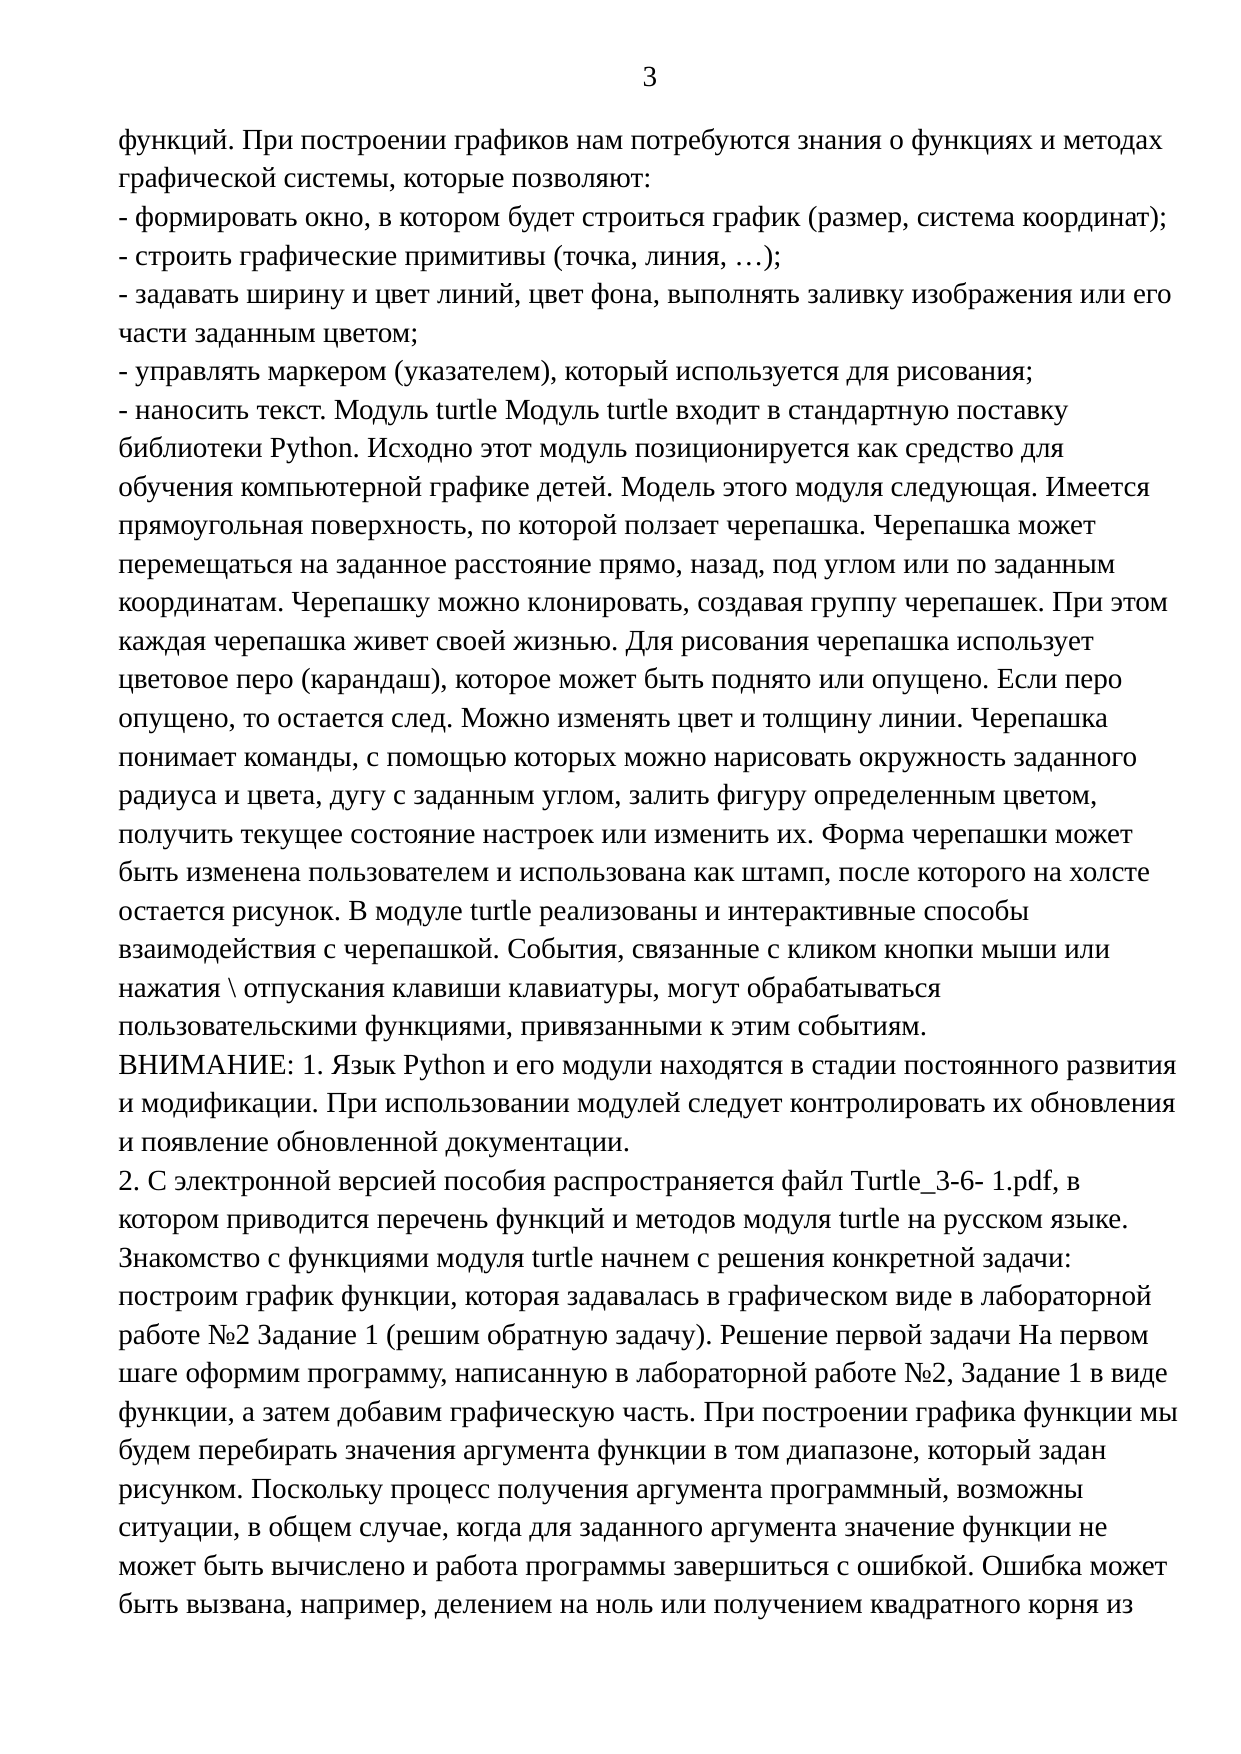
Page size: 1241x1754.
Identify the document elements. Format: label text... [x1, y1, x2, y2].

text - строить графические примитивы (точка, линия, …); [118, 238, 1181, 271]
text - формировать окно, в котором будет строиться график (размер, система координат); [118, 199, 1181, 233]
text 2. С электронной версией пособия распространяется файл Turtle_3-6- 1.pdf, в котором приводится перечень функций и методов модуля turtle на русском языке. Знакомство с функциями модуля turtle начнем с решения конкретной задачи: построим график функции, которая задавалась в графическом виде в лабораторной работе №2 Задание 1 (решим обратную задачу). Решение первой задачи На первом шаге оформим программу, написанную в лабораторной работе №2, Задание 1 в виде функции, а затем добавим графическую часть. При построении графика функции мы будем перебирать значения аргумента функции в том диапазоне, который задан рисунком. Поскольку процесс получения аргумента программный, возможны ситуации, в общем случае, когда для заданного аргумента значение функции не может быть вычислено и работа программы завершиться с ошибкой. Ошибка может быть вызвана, например, делением на ноль или получением квадратного корня из [118, 1163, 1181, 1620]
text функций. При построении графиков нам потребуются знания о функциях и методах графической системы, которые позволяют: [118, 122, 1181, 194]
text - наносить текст. Модуль turtle Модуль turtle входит в стандартную поставку библиотеки Python. Исходно этот модуль позиционируется как средство для обучения компьютерной графике детей. Модель этого модуля следующая. Имеется прямоугольная поверхность, по которой ползает черепашка. Черепашка может перемещаться на заданное расстояние прямо, назад, под углом или по заданным координатам. Черепашку можно клонировать, создавая группу черепашек. При этом каждая черепашка живет своей жизнью. Для рисования черепашка использует цветовое перо (карандаш), которое может быть поднято или опущено. Если перо опущено, то остается след. Можно изменять цвет и толщину линии. Черепашка понимает команды, с помощью которых можно нарисовать окружность заданного радиуса и цвета, дугу с заданным углом, залить фигуру определенным цветом, получить текущее состояние настроек или изменить их. Форма черепашки может быть изменена пользователем и использована как штамп, после которого на холсте остается рисунок. В модуле turtle реализованы и интерактивные способы взаимодействия с черепашкой. События, связанные с кликом кнопки мыши или нажатия \ отпускания клавиши клавиатуры, могут обрабатываться пользовательскими функциями, привязанными к этим событиям. [118, 392, 1181, 1042]
text ВНИМАНИЕ: 1. Язык Python и его модули находятся в стадии постоянного развития и модификации. При использовании модулей следует контролировать их обновления и появление обновленной документации. [118, 1047, 1181, 1158]
text - управлять маркером (указателем), который используется для рисования; [118, 353, 1181, 387]
text - задавать ширину и цвет линий, цвет фона, выполнять заливку изображения или его части заданным цветом; [118, 276, 1181, 348]
